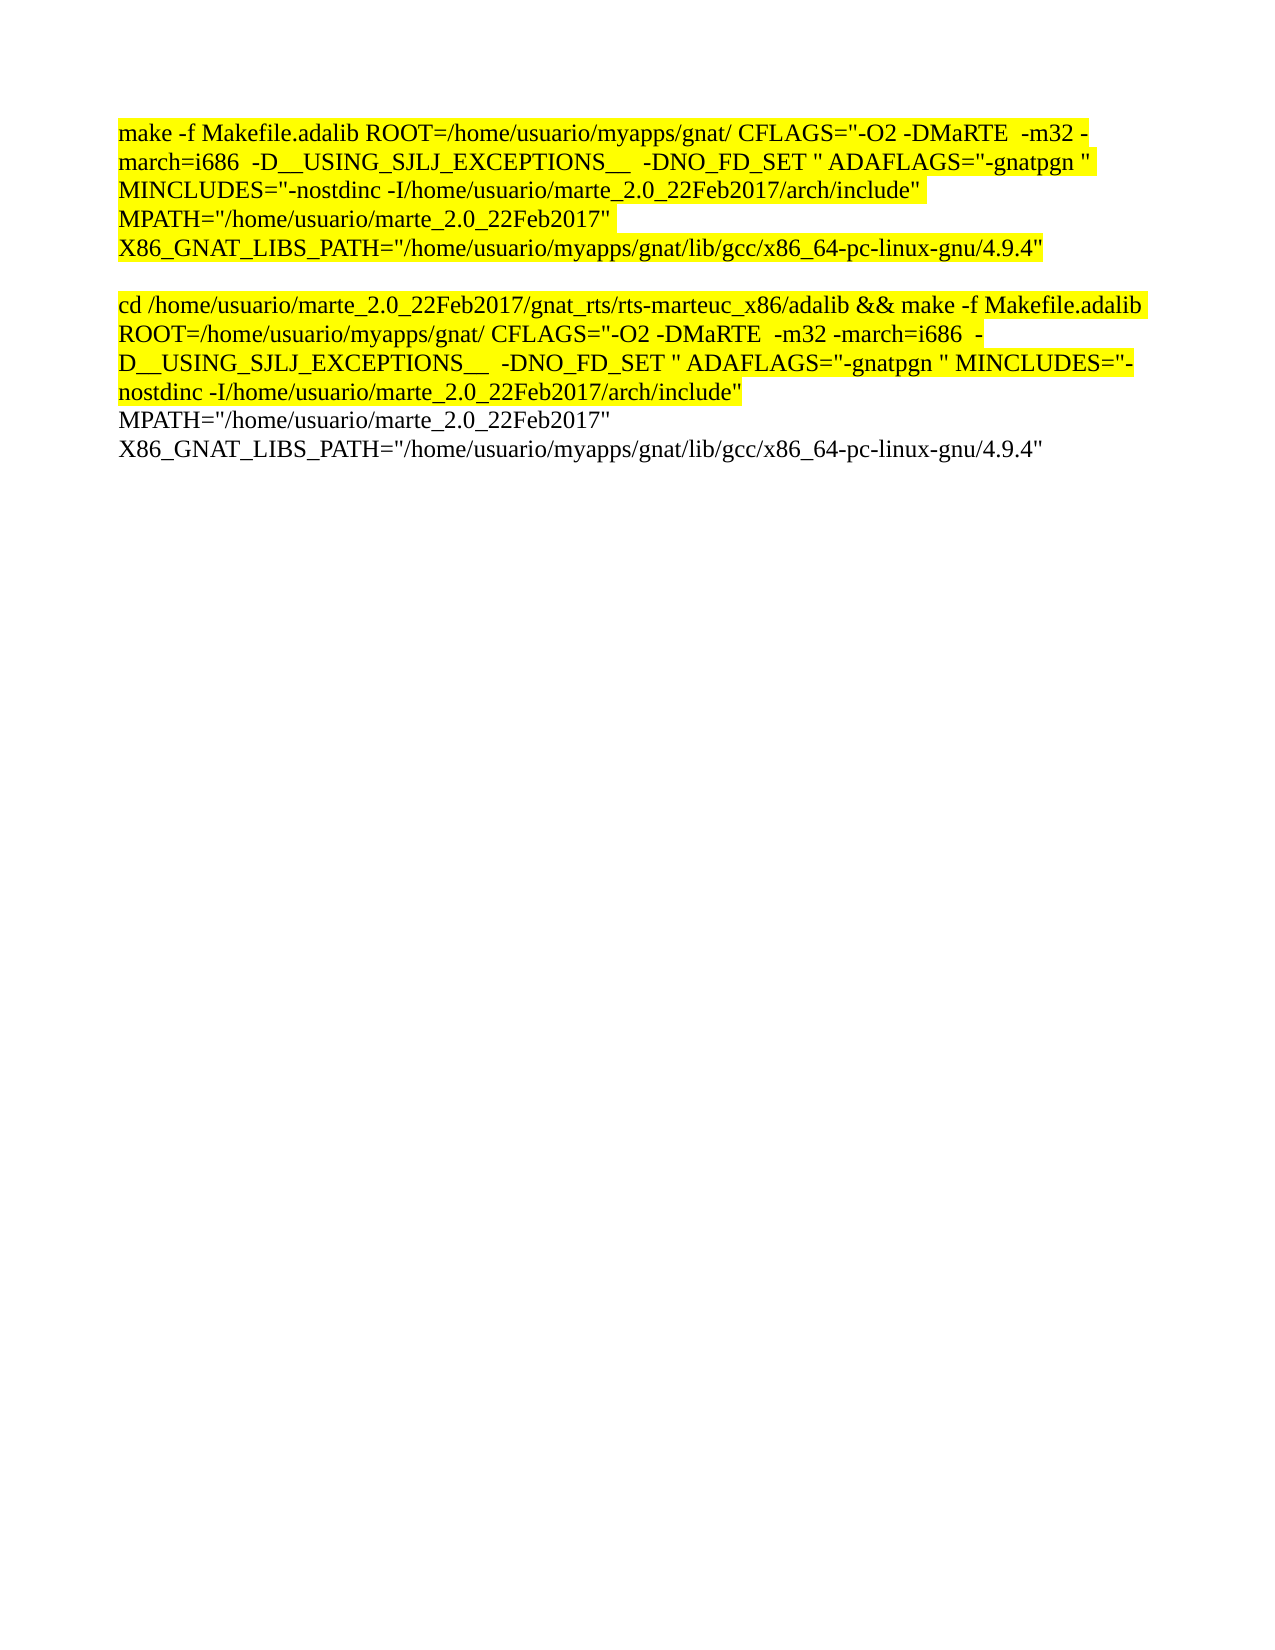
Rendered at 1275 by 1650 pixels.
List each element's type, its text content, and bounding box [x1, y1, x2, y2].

text cd /home/usuario/marte_2.0_22Feb2017/gnat_rts/rts-marteuc_x86/adalib && make -f Makefile.adalib ROOT=/home/usuario/myapps/gnat/ CFLAGS="-O2 -DMaRTE -m32 -march=i686 -D__USING_SJLJ_EXCEPTIONS__ -DNO_FD_SET " ADAFLAGS="-gnatpgn " MINCLUDES="-nostdinc -I/home/usuario/marte_2.0_22Feb2017/arch/include" MPATH="/home/usuario/marte_2.0_22Feb2017" X86_GNAT_LIBS_PATH="/home/usuario/myapps/gnat/lib/gcc/x86_64-pc-linux-gnu/4.9.4" [118, 291, 1157, 463]
text make -f Makefile.adalib ROOT=/home/usuario/myapps/gnat/ CFLAGS="-O2 -DMaRTE -m32 -march=i686 -D__USING_SJLJ_EXCEPTIONS__ -DNO_FD_SET " ADAFLAGS="-gnatpgn " MINCLUDES="-nostdinc -I/home/usuario/marte_2.0_22Feb2017/arch/include" MPATH="/home/usuario/marte_2.0_22Feb2017" X86_GNAT_LIBS_PATH="/home/usuario/myapps/gnat/lib/gcc/x86_64-pc-linux-gnu/4.9.4" [118, 118, 1157, 262]
